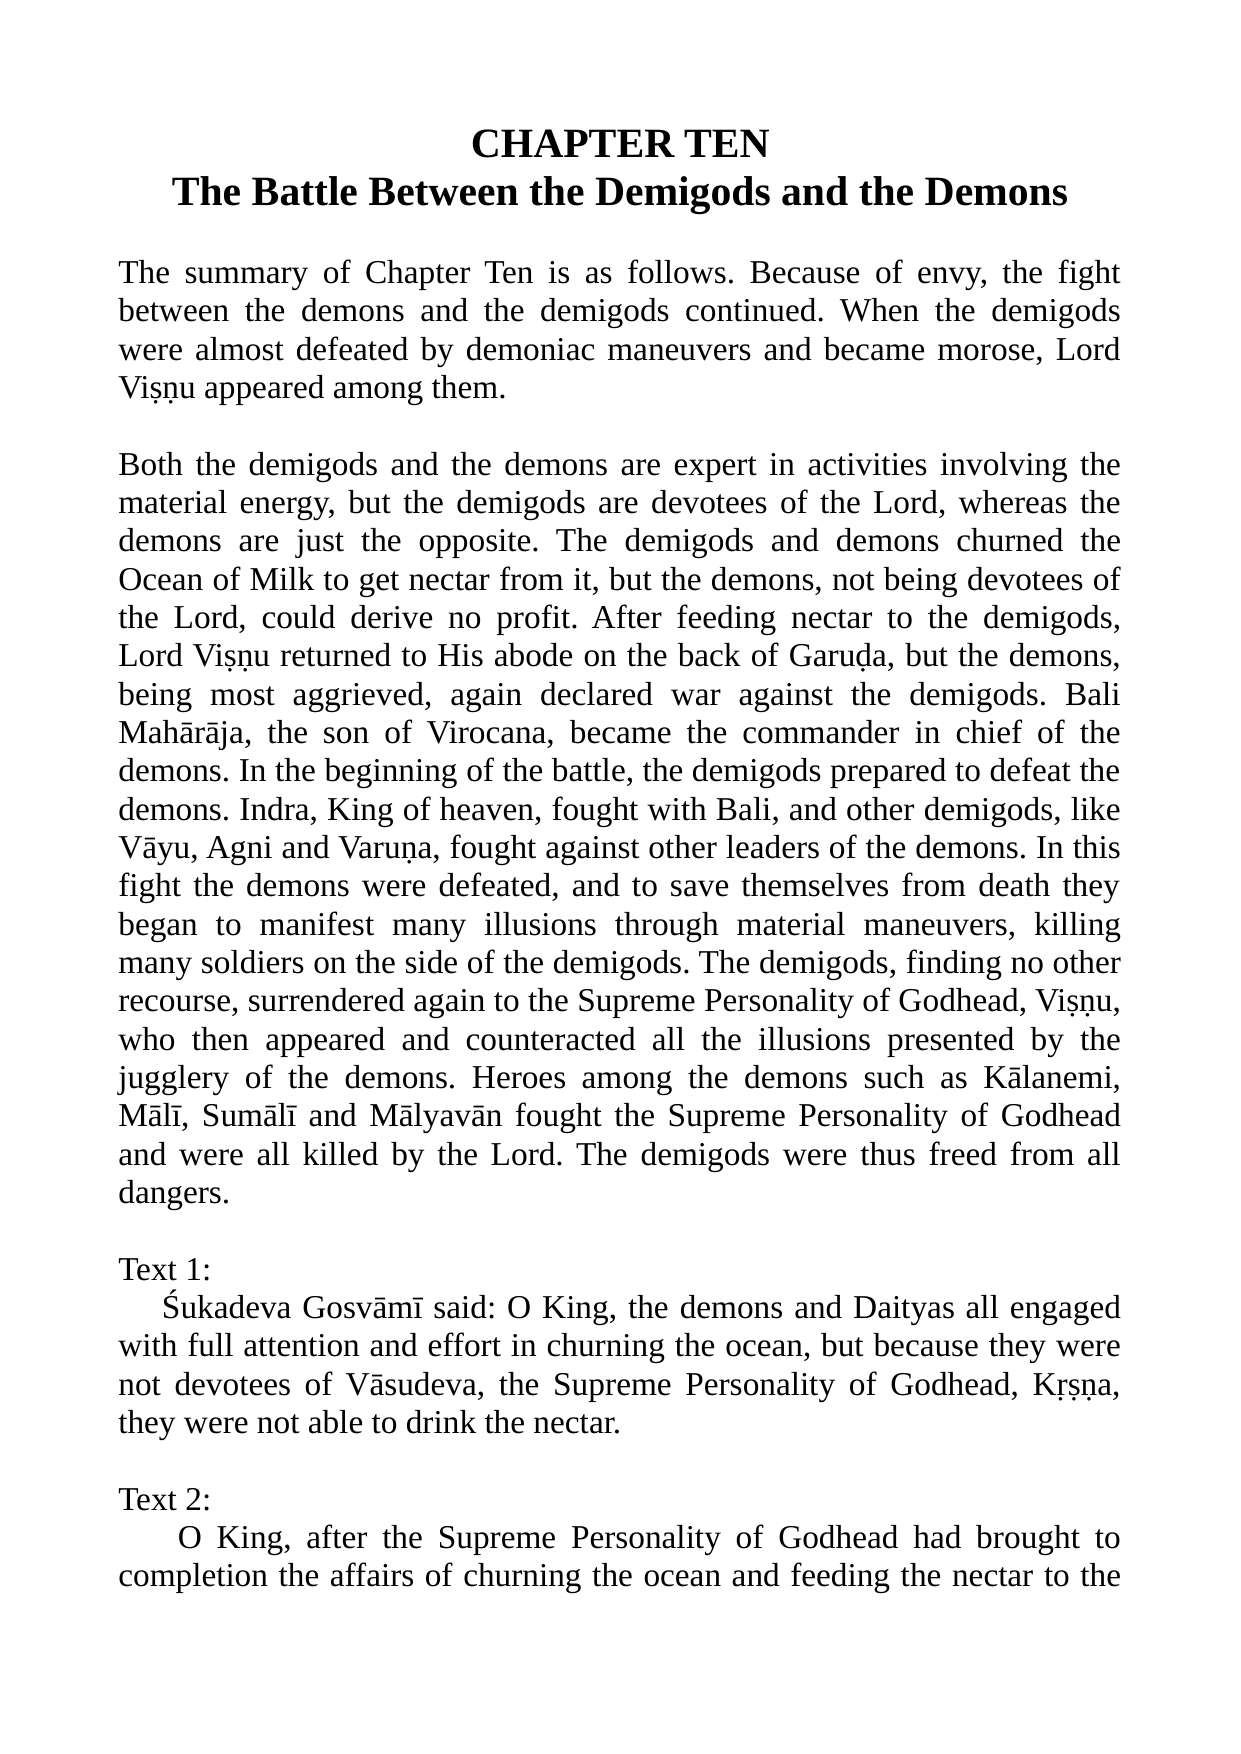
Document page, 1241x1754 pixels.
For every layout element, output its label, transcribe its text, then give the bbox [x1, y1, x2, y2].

text Both the demigods and the demons are expert in activities involving the material energy, but the demigods are devotees of the Lord, whereas the demons are just the opposite. The demigods and demons churned the Ocean of Milk to get nectar from it, but the demons, not being devotees of the Lord, could derive no profit. After feeding nectar to the demigods, Lord Viṣṇu returned to His abode on the back of Garuḍa, but the demons, being most aggrieved, again declared war against the demigods. Bali Mahārāja, the son of Virocana, became the commander in chief of the demons. In the beginning of the battle, the demigods prepared to defeat the demons. Indra, King of heaven, fought with Bali, and other demigods, like Vāyu, Agni and Varuṇa, fought against other leaders of the demons. In this fight the demons were defeated, and to save themselves from death they began to manifest many illusions through material maneuvers, killing many soldiers on the side of the demigods. The demigods, finding no other recourse, surrendered again to the Supreme Personality of Godhead, Viṣṇu, who then appeared and counteracted all the illusions presented by the jugglery of the demons. Heroes among the demons such as Kālanemi, Mālī, Sumālī and Mālyavān fought the Supreme Personality of Godhead and were all killed by the Lord. The demigods were thus freed from all dangers. [118, 444, 1122, 1211]
text O King, after the Supreme Personality of Godhead had brought to completion the affairs of churning the ocean and feeding the nectar to the [118, 1517, 1122, 1594]
text Text 2: [118, 1479, 1122, 1517]
text Text 1: [118, 1249, 1122, 1287]
text The Battle Between the Demigods and the Demons [118, 166, 1122, 214]
text CHAPTER TEN [118, 118, 1122, 166]
text The summary of Chapter Ten is as follows. Because of envy, the fight between the demons and the demigods continued. When the demigods were almost defeated by demoniac maneuvers and became morose, Lord Viṣṇu appeared among them. [118, 252, 1122, 406]
text Śukadeva Gosvāmī said: O King, the demons and Daityas all engaged with full attention and effort in churning the ocean, but because they were not devotees of Vāsudeva, the Supreme Personality of Godhead, Kṛṣṇa, they were not able to drink the nectar. [118, 1287, 1122, 1441]
